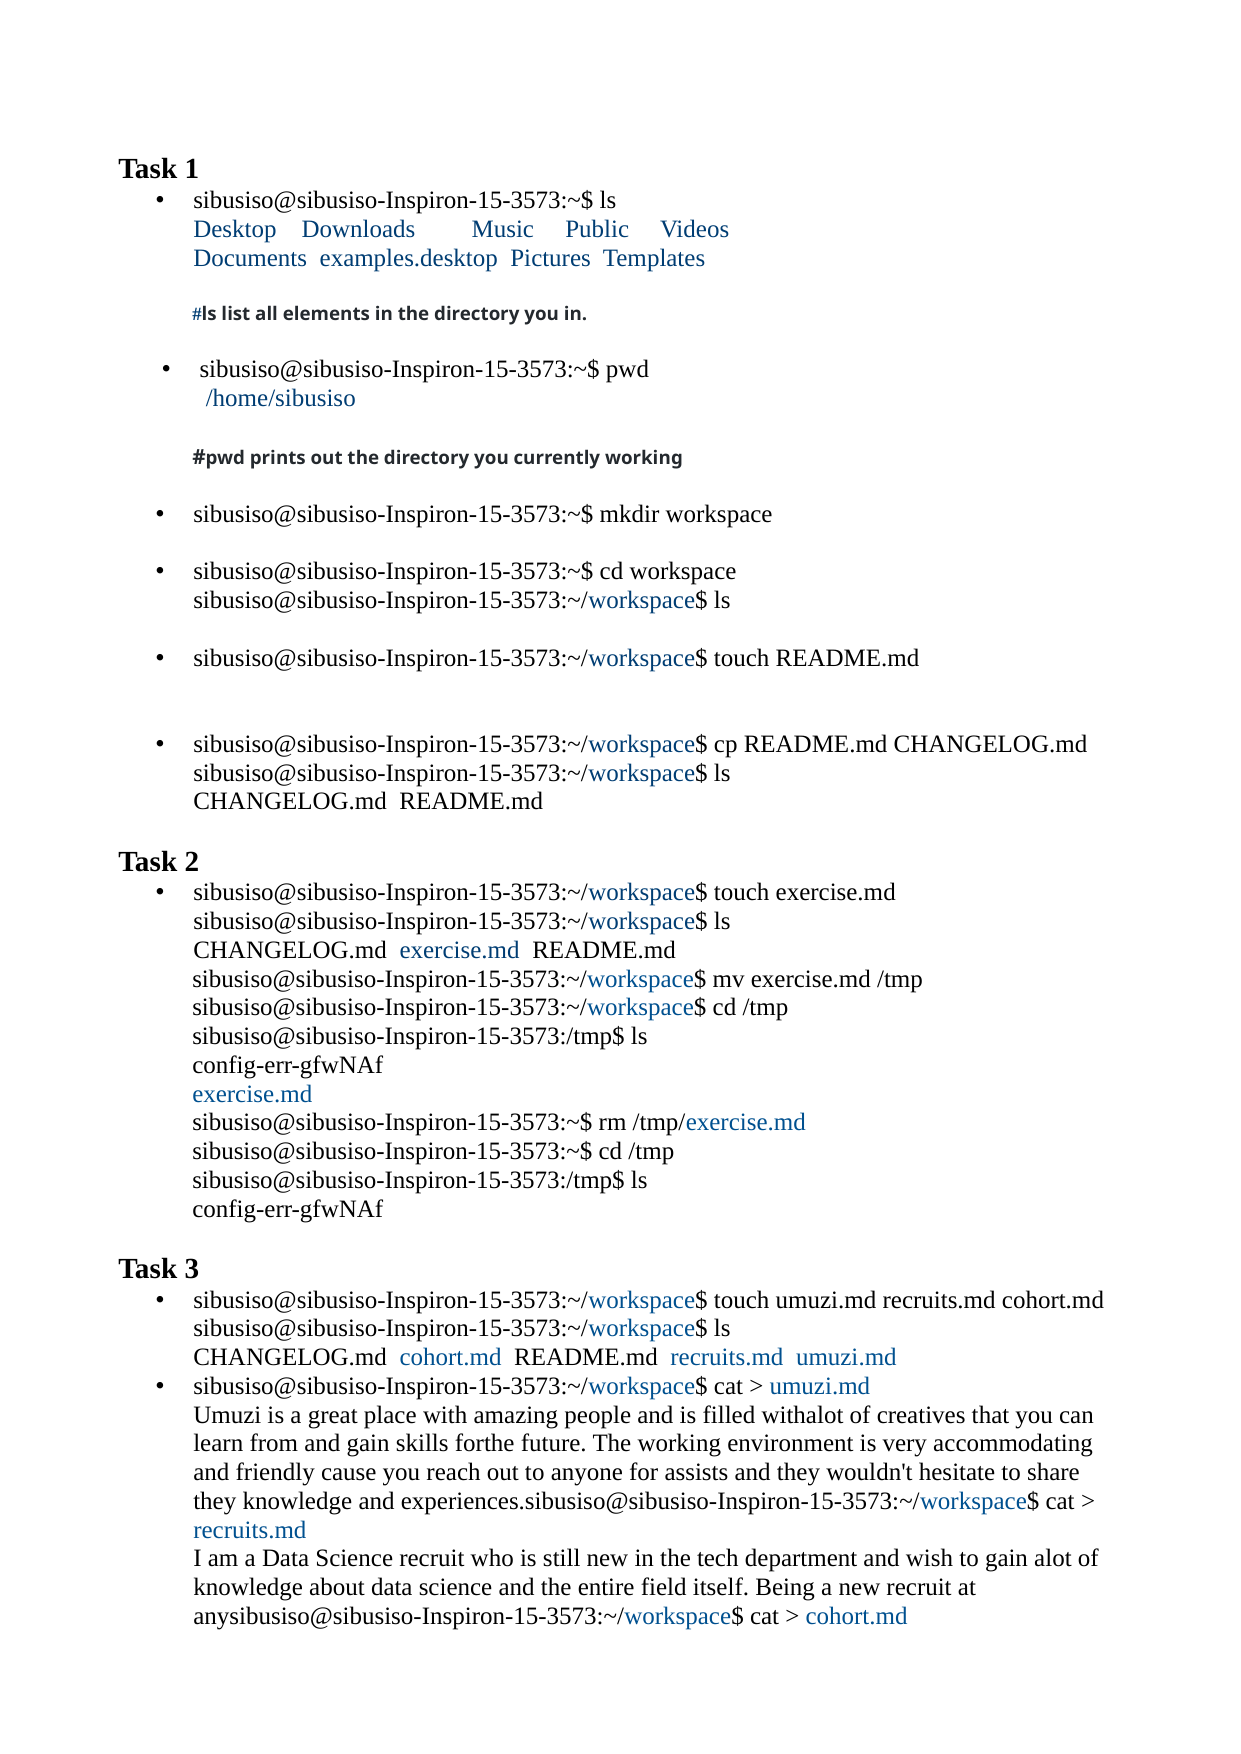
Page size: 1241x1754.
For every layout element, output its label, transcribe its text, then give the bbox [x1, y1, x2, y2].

list sibusiso@sibusiso-Inspiron-15-3573:~/workspace$ touch umuzi.md recruits.md cohort.md [156, 1285, 1122, 1313]
list sibusiso@sibusiso-Inspiron-15-3573:~$ pwd [162, 354, 1122, 383]
text sibusiso@sibusiso-Inspiron-15-3573:~/workspace$ cd /tmp [118, 992, 1122, 1021]
text sibusiso@sibusiso-Inspiron-15-3573:~/workspace$ mv exercise.md /tmp [118, 964, 1122, 992]
text exercise.md [118, 1079, 1122, 1107]
text CHANGELOG.md README.md [118, 786, 1122, 815]
text Documents examples.desktop Pictures Templates [118, 243, 1122, 271]
text config-err-gfwNAf [118, 1194, 1122, 1222]
list CHANGELOG.md cohort.md README.md recruits.md umuzi.md [156, 1342, 1122, 1371]
list sibusiso@sibusiso-Inspiron-15-3573:~/workspace$ ls [156, 906, 1122, 935]
text sibusiso@sibusiso-Inspiron-15-3573:~$ cd /tmp [118, 1136, 1122, 1165]
text Task 2 [118, 844, 1122, 877]
list Umuzi is a great place with amazing people and is filled withalot of creatives that you can learn from and gain skills forthe future. The working environment is very accommodating and friendly cause you reach out to anyone for assists and they wouldn't hesitate to share they knowledge and experiences.sibusiso@sibusiso-Inspiron-15-3573:~/workspace$ cat > recruits.md [156, 1400, 1122, 1543]
list CHANGELOG.md exercise.md README.md [156, 935, 1122, 964]
text Task 3 [118, 1251, 1122, 1285]
text sibusiso@sibusiso-Inspiron-15-3573:/tmp$ ls [118, 1165, 1122, 1194]
text /home/sibusiso [118, 383, 1122, 412]
text #ls list all elements in the directory you in. [118, 300, 1122, 326]
list sibusiso@sibusiso-Inspiron-15-3573:~/workspace$ ls [156, 1313, 1122, 1342]
list sibusiso@sibusiso-Inspiron-15-3573:~/workspace$ touch exercise.md [156, 877, 1122, 906]
list sibusiso@sibusiso-Inspiron-15-3573:~$ mkdir workspace [156, 499, 1122, 528]
text #pwd prints out the directory you currently working [118, 441, 1122, 470]
text sibusiso@sibusiso-Inspiron-15-3573:~/workspace$ ls [118, 758, 1122, 786]
list sibusiso@sibusiso-Inspiron-15-3573:~/workspace$ cat > umuzi.md [156, 1371, 1122, 1400]
list sibusiso@sibusiso-Inspiron-15-3573:~/workspace$ cp README.md CHANGELOG.md [156, 729, 1122, 758]
text sibusiso@sibusiso-Inspiron-15-3573:~$ rm /tmp/exercise.md [118, 1107, 1122, 1136]
text Task 1 [118, 152, 1122, 185]
list sibusiso@sibusiso-Inspiron-15-3573:~/workspace$ touch README.md [156, 643, 1122, 671]
list I am a Data Science recruit who is still new in the tech department and wish to gain alot of knowledge about data science and the entire field itself. Being a new recruit at anysibusiso@sibusiso-Inspiron-15-3573:~/workspace$ cat > cohort.md [156, 1543, 1122, 1630]
list sibusiso@sibusiso-Inspiron-15-3573:~$ ls [156, 185, 1122, 214]
text sibusiso@sibusiso-Inspiron-15-3573:/tmp$ ls [118, 1021, 1122, 1050]
list sibusiso@sibusiso-Inspiron-15-3573:~/workspace$ ls [156, 585, 1122, 614]
list sibusiso@sibusiso-Inspiron-15-3573:~$ cd workspace [156, 556, 1122, 585]
text config-err-gfwNAf [118, 1050, 1122, 1079]
text Desktop Downloads Music Public Videos [118, 214, 1122, 243]
